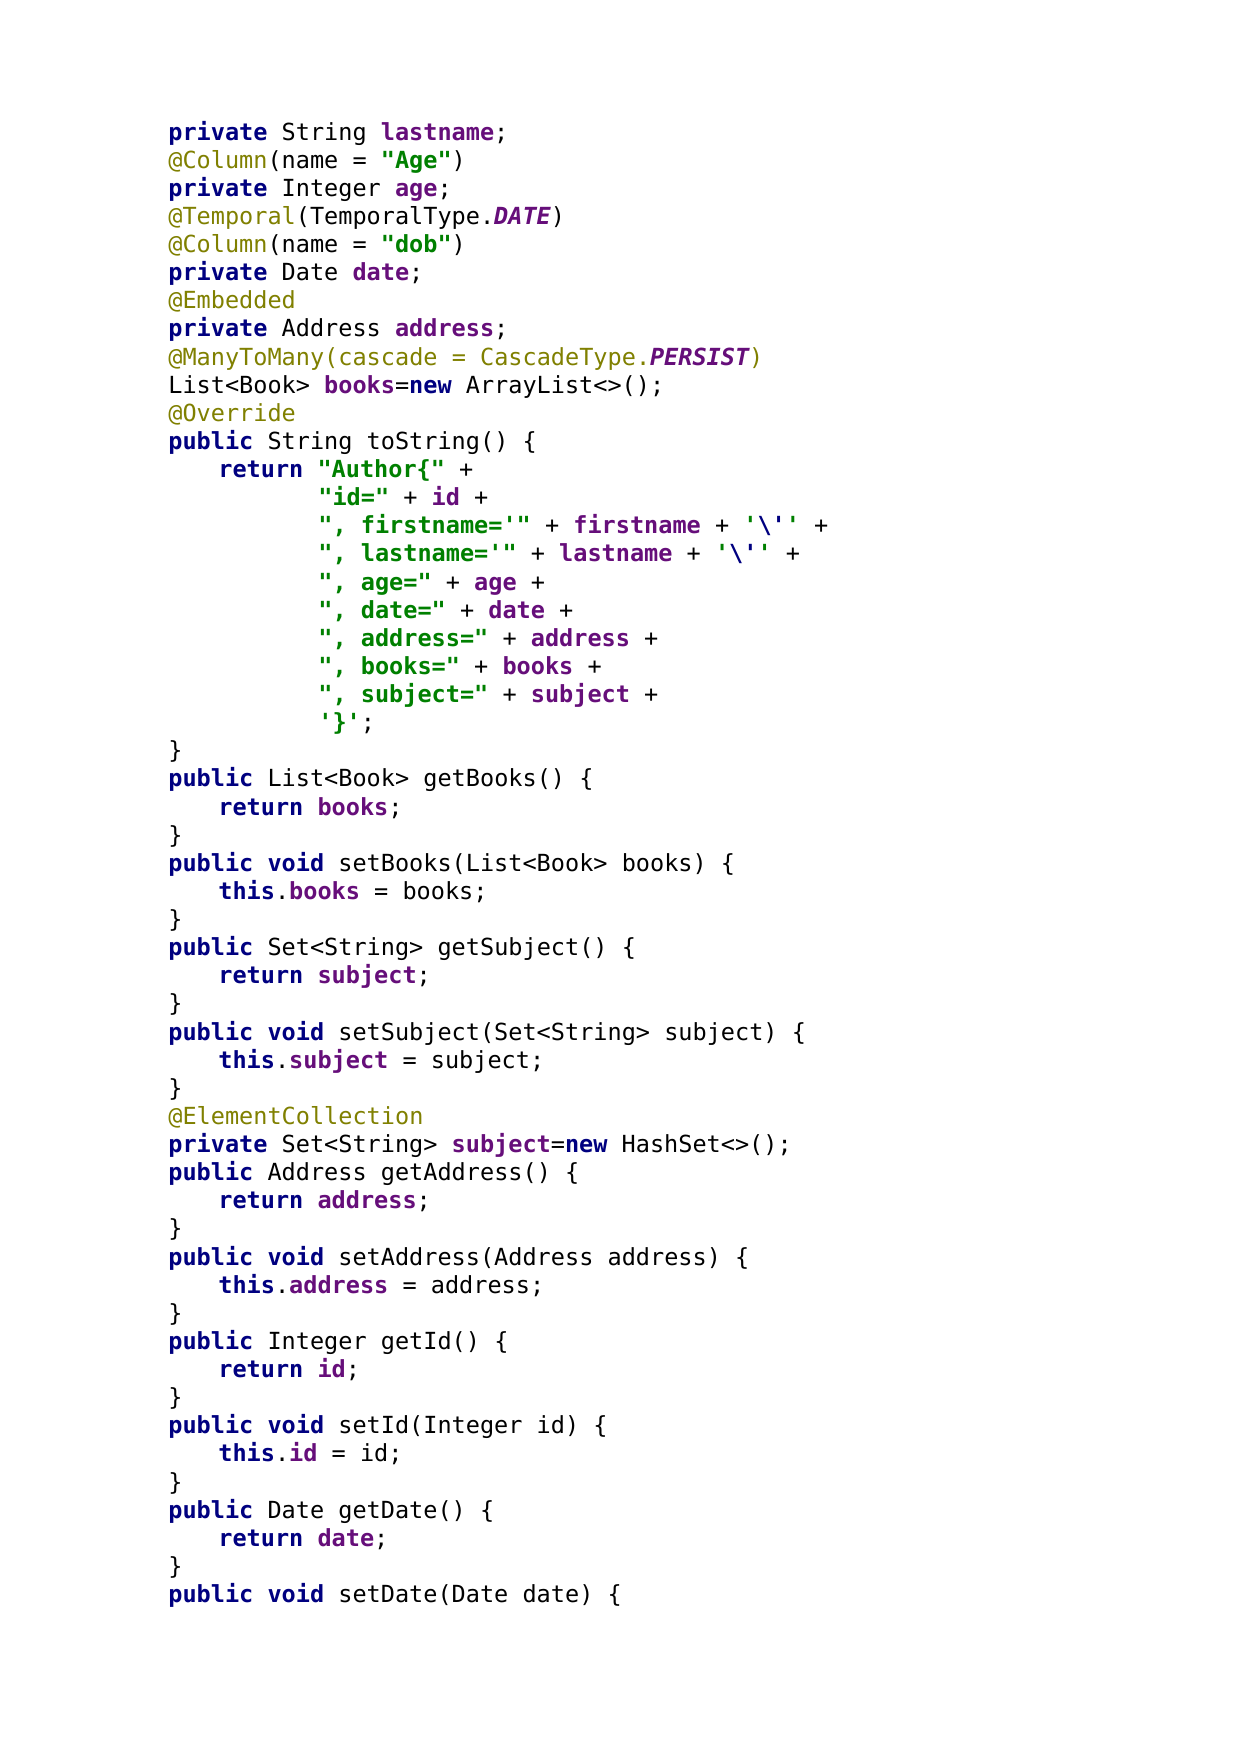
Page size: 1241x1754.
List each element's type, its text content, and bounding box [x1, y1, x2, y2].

text private Integer age; [118, 174, 1122, 202]
text } [118, 1468, 1122, 1496]
text } [118, 1074, 1122, 1102]
text '}'; [118, 709, 1122, 737]
text this.id = id; [118, 1440, 1122, 1468]
text private String lastname; [118, 118, 1122, 146]
text @Embedded [118, 287, 1122, 315]
text } [118, 906, 1122, 934]
text @Column(name = "dob") [118, 231, 1122, 259]
text public Set<String> getSubject() { [118, 934, 1122, 962]
text } [118, 737, 1122, 765]
text List<Book> books=new ArrayList<>(); [118, 371, 1122, 399]
text public List<Book> getBooks() { [118, 765, 1122, 793]
text @Temporal(TemporalType.DATE) [118, 202, 1122, 231]
text return address; [118, 1187, 1122, 1215]
text return subject; [118, 962, 1122, 990]
text public void setId(Integer id) { [118, 1412, 1122, 1440]
text @ElementCollection [118, 1102, 1122, 1131]
text this.address = address; [118, 1271, 1122, 1299]
text this.books = books; [118, 877, 1122, 906]
text ", address=" + address + [118, 624, 1122, 652]
text public Address getAddress() { [118, 1159, 1122, 1187]
text } [118, 1384, 1122, 1412]
text @Column(name = "Age") [118, 146, 1122, 174]
text return books; [118, 793, 1122, 821]
text ", age=" + age + [118, 568, 1122, 596]
text "id=" + id + [118, 484, 1122, 512]
text } [118, 821, 1122, 849]
text public void setBooks(List<Book> books) { [118, 849, 1122, 877]
text public void setSubject(Set<String> subject) { [118, 1018, 1122, 1046]
text this.subject = subject; [118, 1046, 1122, 1074]
text return date; [118, 1524, 1122, 1552]
text private Date date; [118, 259, 1122, 287]
text ", books=" + books + [118, 652, 1122, 681]
text public Date getDate() { [118, 1496, 1122, 1524]
text return "Author{" + [118, 456, 1122, 484]
text private Address address; [118, 315, 1122, 343]
text @Override [118, 399, 1122, 427]
text public void setDate(Date date) { [118, 1581, 1122, 1609]
text ", subject=" + subject + [118, 681, 1122, 709]
text ", lastname='" + lastname + '\'' + [118, 540, 1122, 568]
text public void setAddress(Address address) { [118, 1243, 1122, 1271]
text return id; [118, 1356, 1122, 1384]
text } [118, 1299, 1122, 1327]
text ", date=" + date + [118, 596, 1122, 624]
text } [118, 990, 1122, 1018]
text public String toString() { [118, 427, 1122, 456]
text } [118, 1215, 1122, 1243]
text private Set<String> subject=new HashSet<>(); [118, 1131, 1122, 1159]
text @ManyToMany(cascade = CascadeType.PERSIST) [118, 343, 1122, 371]
text } [118, 1552, 1122, 1581]
text public Integer getId() { [118, 1327, 1122, 1356]
text ", firstname='" + firstname + '\'' + [118, 512, 1122, 540]
